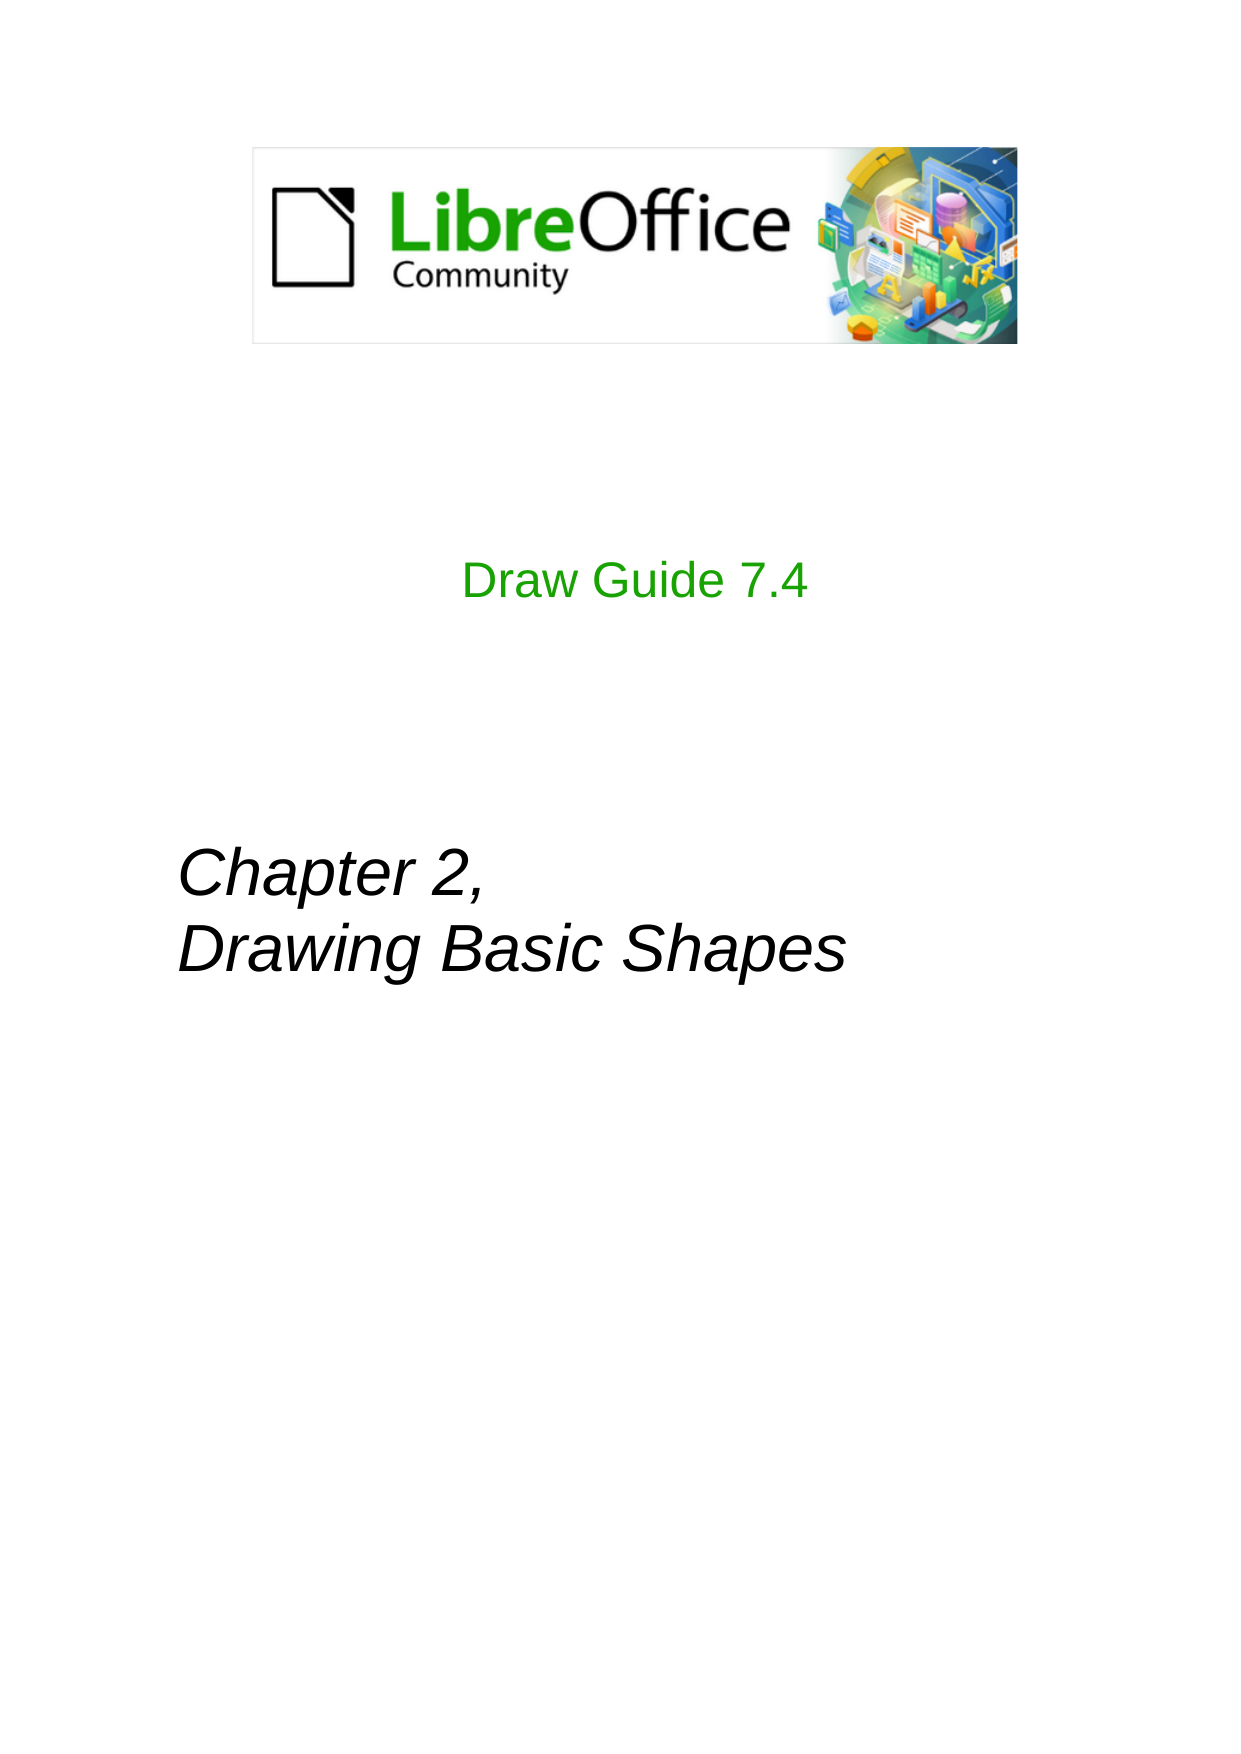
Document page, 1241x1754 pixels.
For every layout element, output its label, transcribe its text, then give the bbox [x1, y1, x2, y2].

title Chapter 2, Drawing Basic Shapes [177, 833, 1093, 986]
text Draw Guide 7.4 [177, 550, 1093, 608]
picture [252, 147, 1018, 344]
